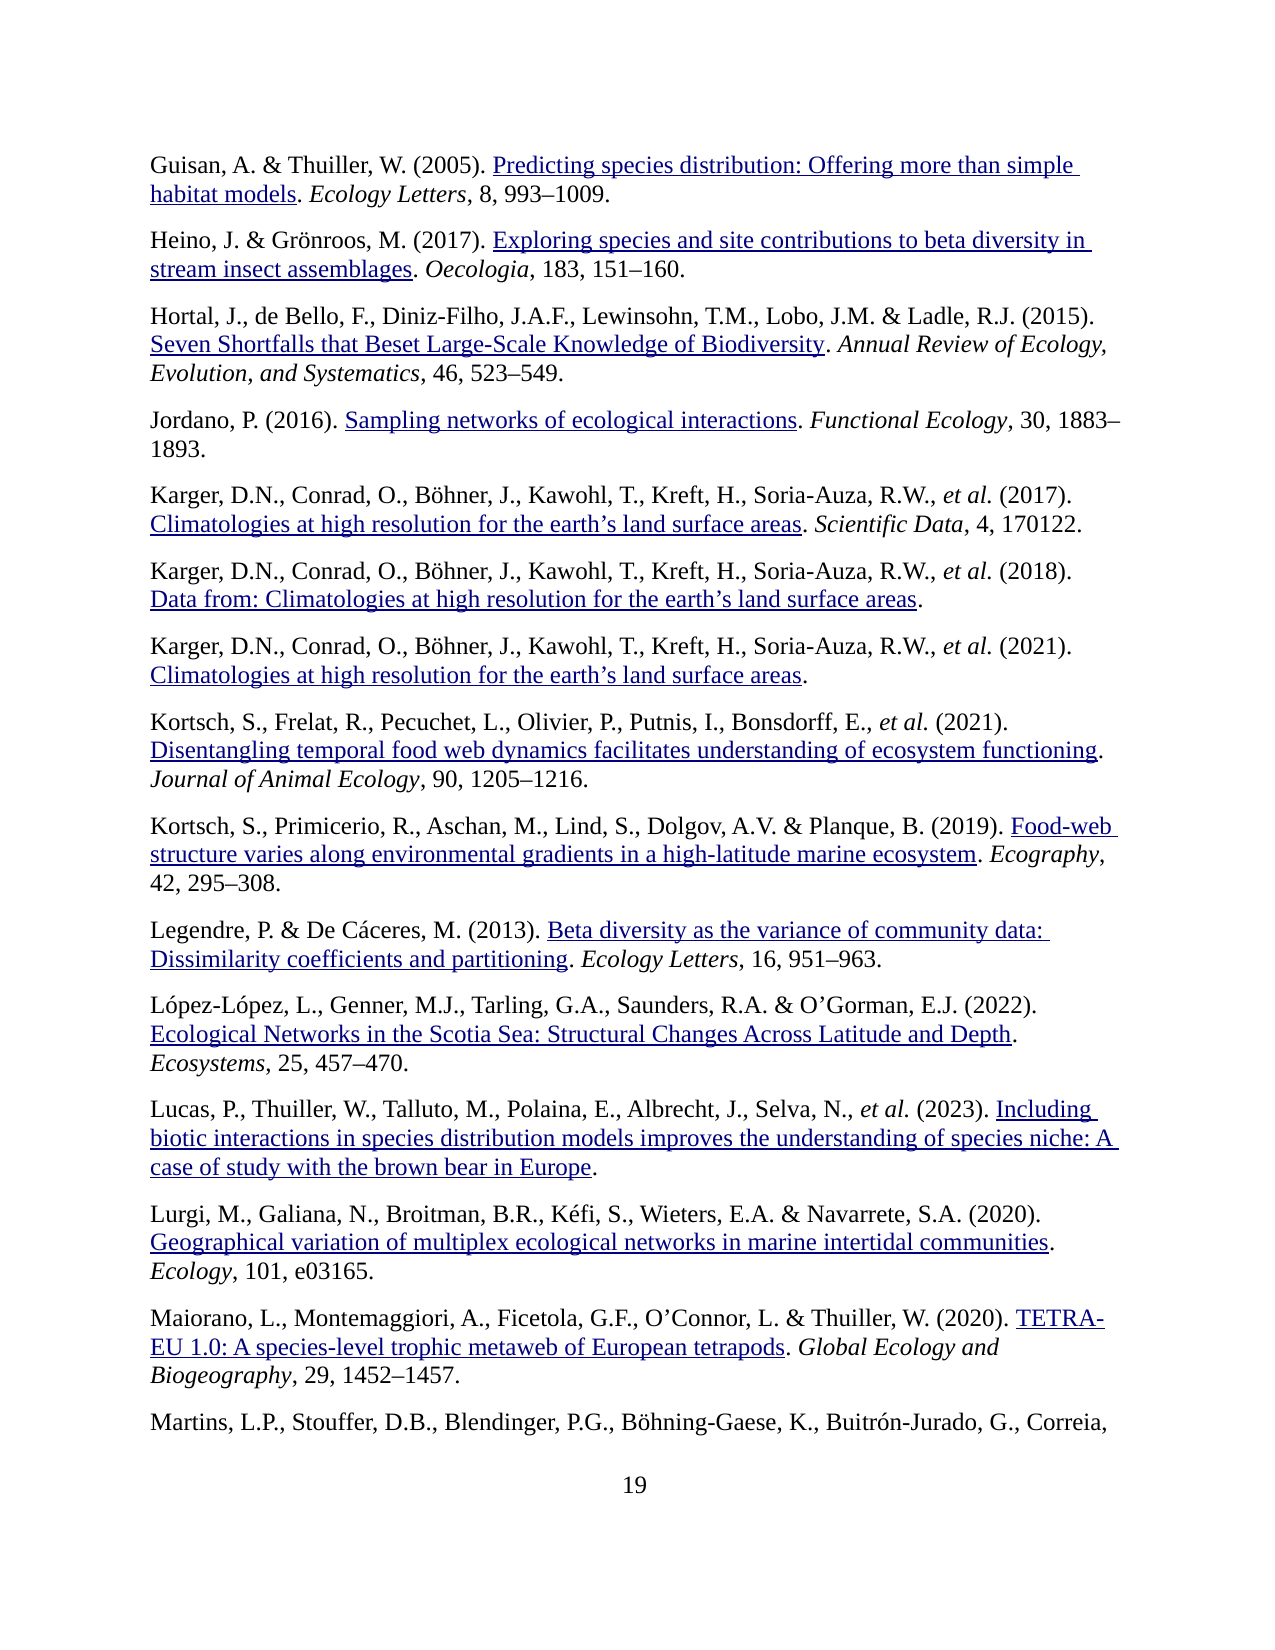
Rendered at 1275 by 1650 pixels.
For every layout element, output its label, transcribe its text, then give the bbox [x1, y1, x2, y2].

text Kortsch, S., Primicerio, R., Aschan, M., Lind, S., Dolgov, A.V. & Planque, B. (2019). Food-web structure varies along environmental gradients in a high-latitude marine ecosystem. Ecography, 42, 295–308. [150, 811, 1125, 897]
text López-López, L., Genner, M.J., Tarling, G.A., Saunders, R.A. & O’Gorman, E.J. (2022). Ecological Networks in the Scotia Sea: Structural Changes Across Latitude and Depth. Ecosystems, 25, 457–470. [150, 990, 1125, 1077]
text Karger, D.N., Conrad, O., Böhner, J., Kawohl, T., Kreft, H., Soria-Auza, R.W., et al. (2018). Data from: Climatologies at high resolution for the earth’s land surface areas. [150, 556, 1125, 613]
text Heino, J. & Grönroos, M. (2017). Exploring species and site contributions to beta diversity in stream insect assemblages. Oecologia, 183, 151–160. [150, 225, 1125, 283]
text Legendre, P. & De Cáceres, M. (2013). Beta diversity as the variance of community data: Dissimilarity coefficients and partitioning. Ecology Letters, 16, 951–963. [150, 915, 1125, 972]
text Hortal, J., de Bello, F., Diniz-Filho, J.A.F., Lewinsohn, T.M., Lobo, J.M. & Ladle, R.J. (2015). Seven Shortfalls that Beset Large-Scale Knowledge of Biodiversity. Annual Review of Ecology, Evolution, and Systematics, 46, 523–549. [150, 301, 1125, 387]
text Karger, D.N., Conrad, O., Böhner, J., Kawohl, T., Kreft, H., Soria-Auza, R.W., et al. (2017). Climatologies at high resolution for the earth’s land surface areas. Scientific Data, 4, 170122. [150, 480, 1125, 538]
text Lucas, P., Thuiller, W., Talluto, M., Polaina, E., Albrecht, J., Selva, N., et al. (2023). Including biotic interactions in species distribution models improves the understanding of species niche: A case of study with the brown bear in Europe. [150, 1094, 1125, 1181]
text Karger, D.N., Conrad, O., Böhner, J., Kawohl, T., Kreft, H., Soria-Auza, R.W., et al. (2021). Climatologies at high resolution for the earth’s land surface areas. [150, 631, 1125, 689]
text Jordano, P. (2016). Sampling networks of ecological interactions. Functional Ecology, 30, 1883–1893. [150, 405, 1125, 462]
text Kortsch, S., Frelat, R., Pecuchet, L., Olivier, P., Putnis, I., Bonsdorff, E., et al. (2021). Disentangling temporal food web dynamics facilitates understanding of ecosystem functioning. Journal of Animal Ecology, 90, 1205–1216. [150, 707, 1125, 793]
text Maiorano, L., Montemaggiori, A., Ficetola, G.F., O’Connor, L. & Thuiller, W. (2020). TETRA-EU 1.0: A species-level trophic metaweb of European tetrapods. Global Ecology and Biogeography, 29, 1452–1457. [150, 1303, 1125, 1389]
text Martins, L.P., Stouffer, D.B., Blendinger, P.G., Böhning-Gaese, K., Buitrón-Jurado, G., Correia, [150, 1407, 1125, 1436]
text Guisan, A. & Thuiller, W. (2005). Predicting species distribution: Offering more than simple habitat models. Ecology Letters, 8, 993–1009. [150, 150, 1125, 207]
text Lurgi, M., Galiana, N., Broitman, B.R., Kéfi, S., Wieters, E.A. & Navarrete, S.A. (2020). Geographical variation of multiplex ecological networks in marine intertidal communities. Ecology, 101, e03165. [150, 1199, 1125, 1285]
